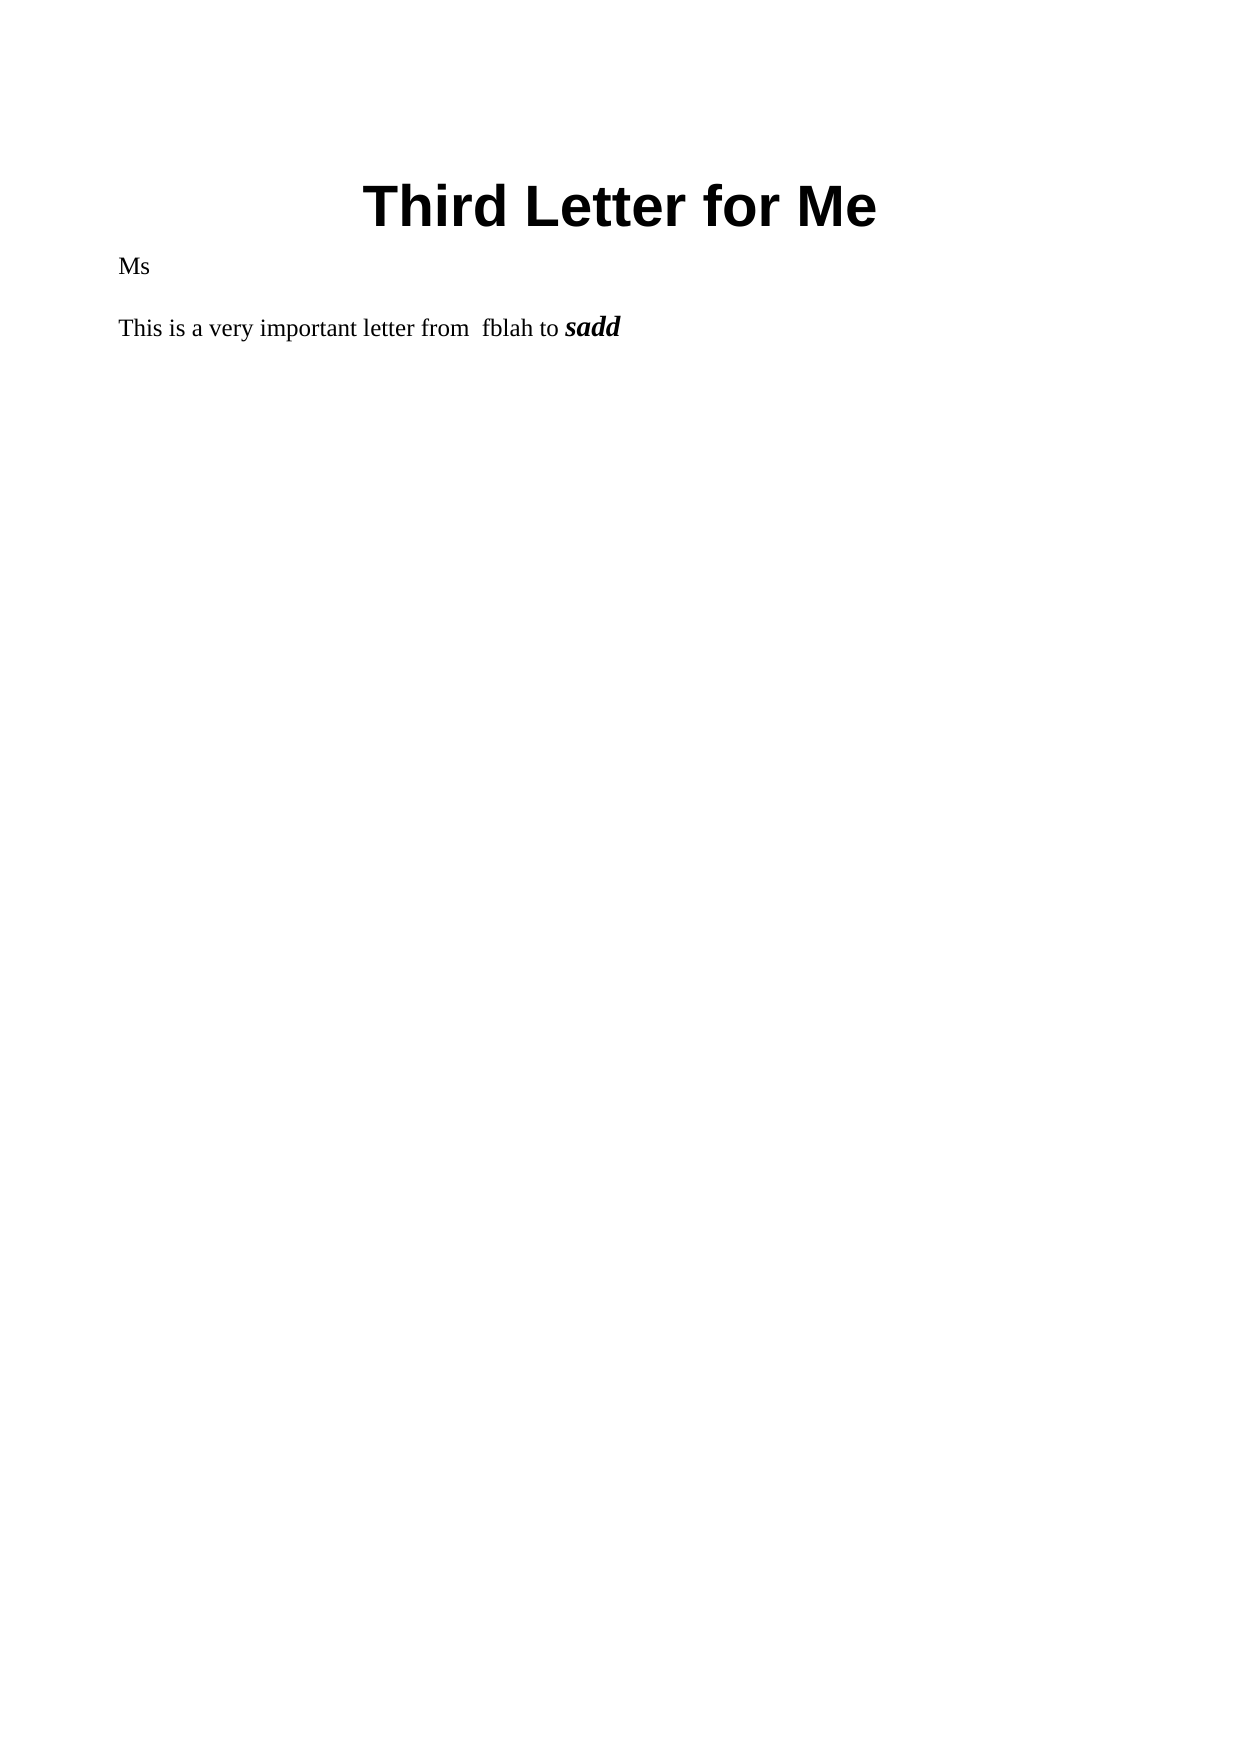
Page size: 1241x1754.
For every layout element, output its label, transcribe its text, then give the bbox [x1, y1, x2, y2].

title Third Letter for Me [118, 172, 1122, 239]
text This is a very important letter from fblah to sadd [118, 309, 1122, 342]
text Ms [118, 251, 1122, 280]
